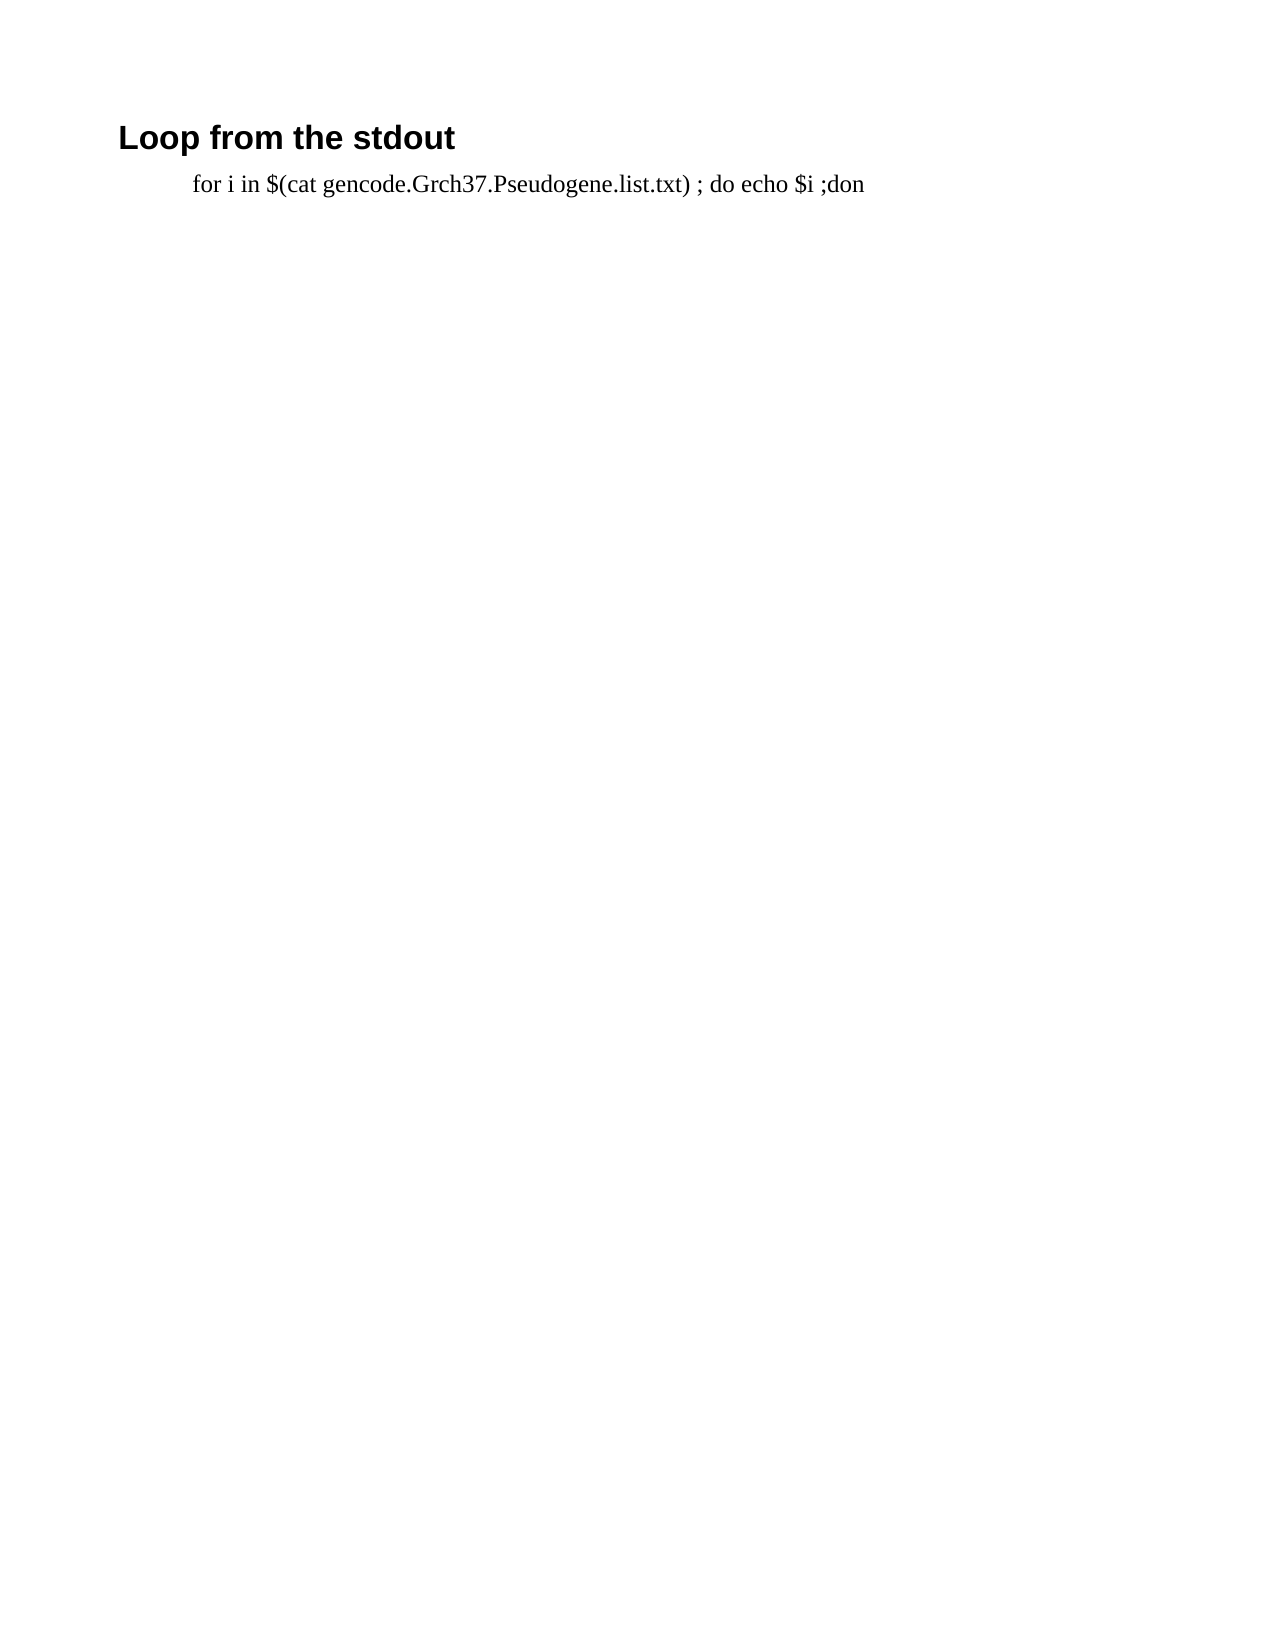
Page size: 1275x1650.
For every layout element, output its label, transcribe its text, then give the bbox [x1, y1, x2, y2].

subtitle Loop from the stdout [118, 118, 1157, 157]
text for i in $(cat gencode.Grch37.Pseudogene.list.txt) ; do echo $i ;don [118, 169, 1157, 198]
